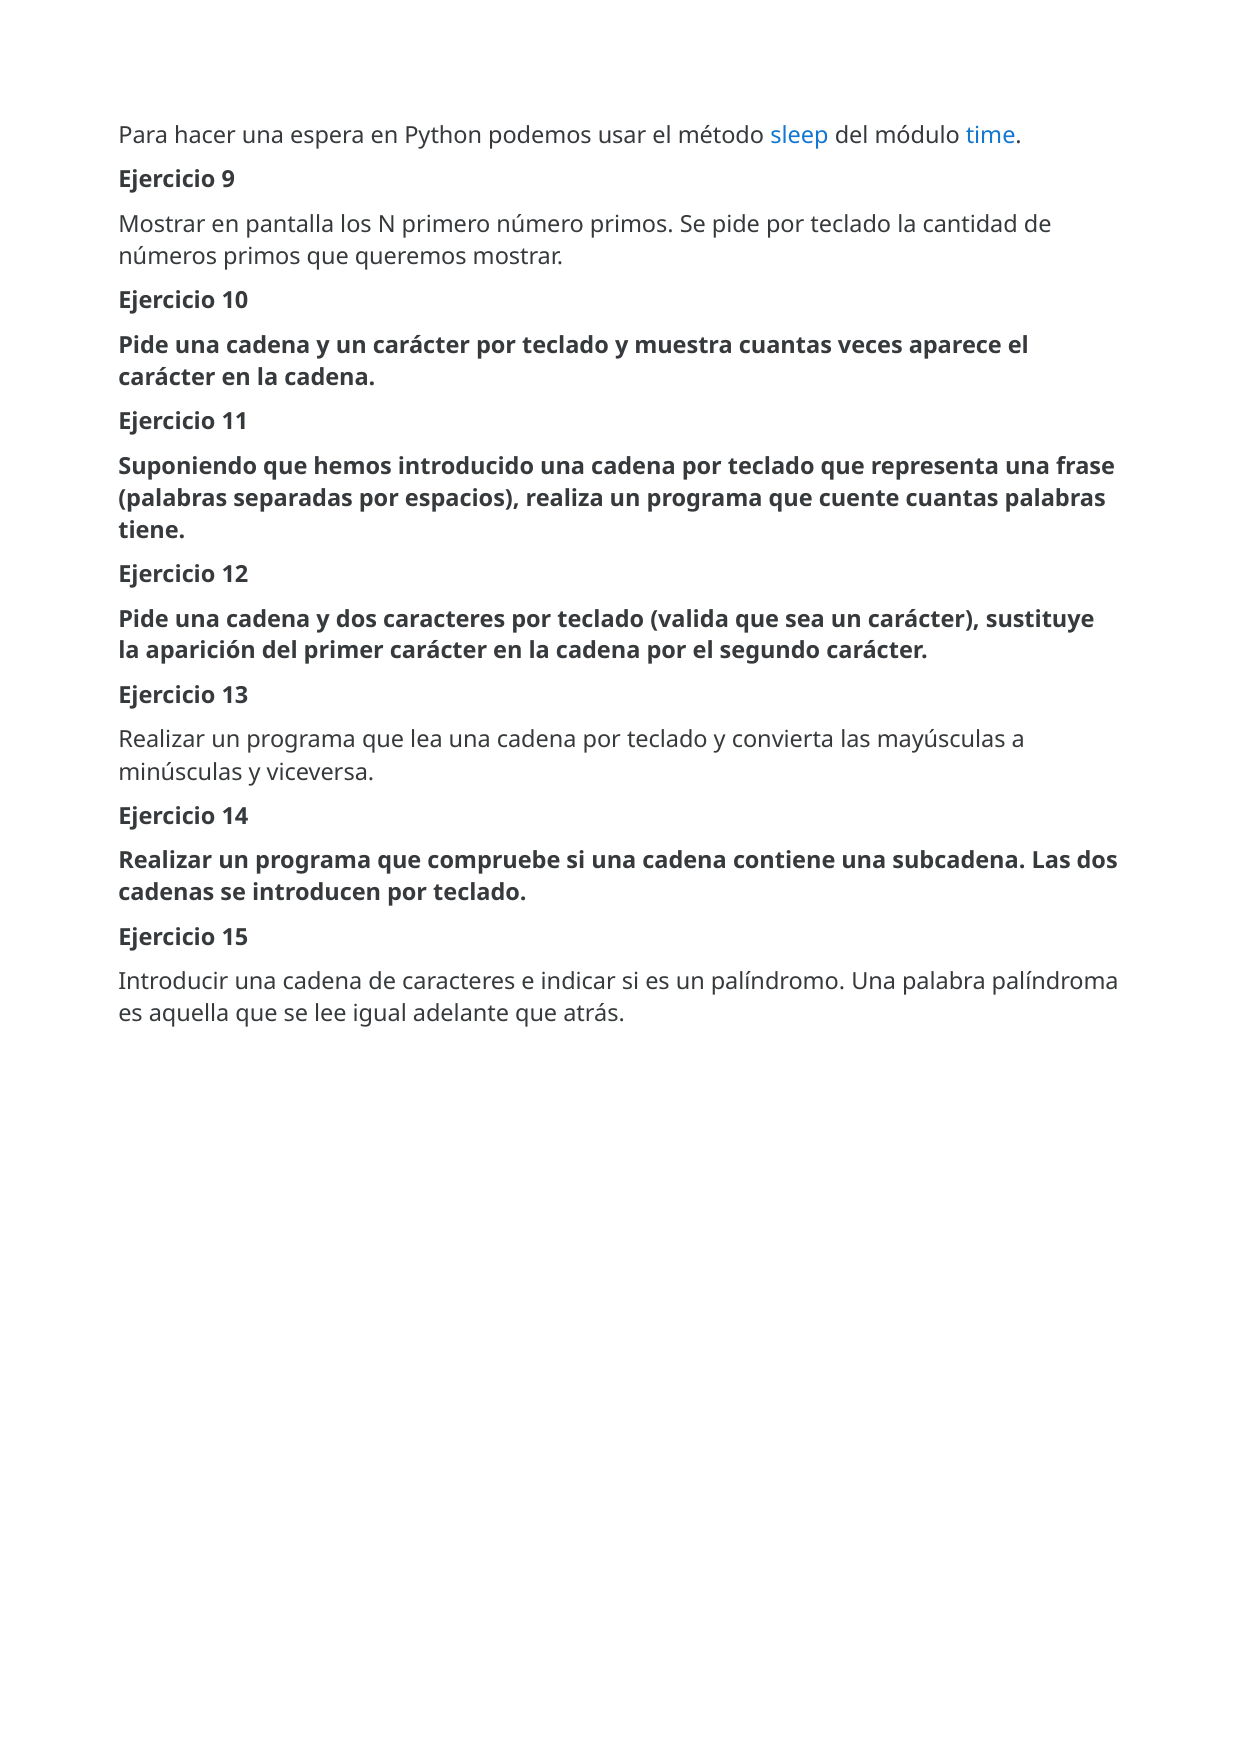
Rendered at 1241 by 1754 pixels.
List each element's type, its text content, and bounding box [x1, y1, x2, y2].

text Ejercicio 12 [118, 557, 1122, 589]
text Para hacer una espera en Python podemos usar el método sleep del módulo time. [118, 118, 1122, 150]
text Pide una cadena y un carácter por teclado y muestra cuantas veces aparece el carácter en la cadena. [118, 328, 1122, 392]
text Ejercicio 11 [118, 404, 1122, 436]
text Ejercicio 10 [118, 283, 1122, 316]
text Ejercicio 13 [118, 678, 1122, 710]
text Ejercicio 9 [118, 163, 1122, 194]
text Suponiendo que hemos introducido una cadena por teclado que representa una frase (palabras separadas por espacios), realiza un programa que cuente cuantas palabras tiene. [118, 449, 1122, 545]
text Ejercicio 14 [118, 799, 1122, 831]
text Ejercicio 15 [118, 920, 1122, 952]
text Introducir una cadena de caracteres e indicar si es un palíndromo. Una palabra palíndroma es aquella que se lee igual adelante que atrás. [118, 965, 1122, 1029]
text Pide una cadena y dos caracteres por teclado (valida que sea un carácter), sustituye la aparición del primer carácter en la cadena por el segundo carácter. [118, 602, 1122, 666]
text Realizar un programa que compruebe si una cadena contiene una subcadena. Las dos cadenas se introducen por teclado. [118, 844, 1122, 908]
text Mostrar en pantalla los N primero número primos. Se pide por teclado la cantidad de números primos que queremos mostrar. [118, 207, 1122, 271]
text Realizar un programa que lea una cadena por teclado y convierta las mayúsculas a minúsculas y viceversa. [118, 723, 1122, 787]
